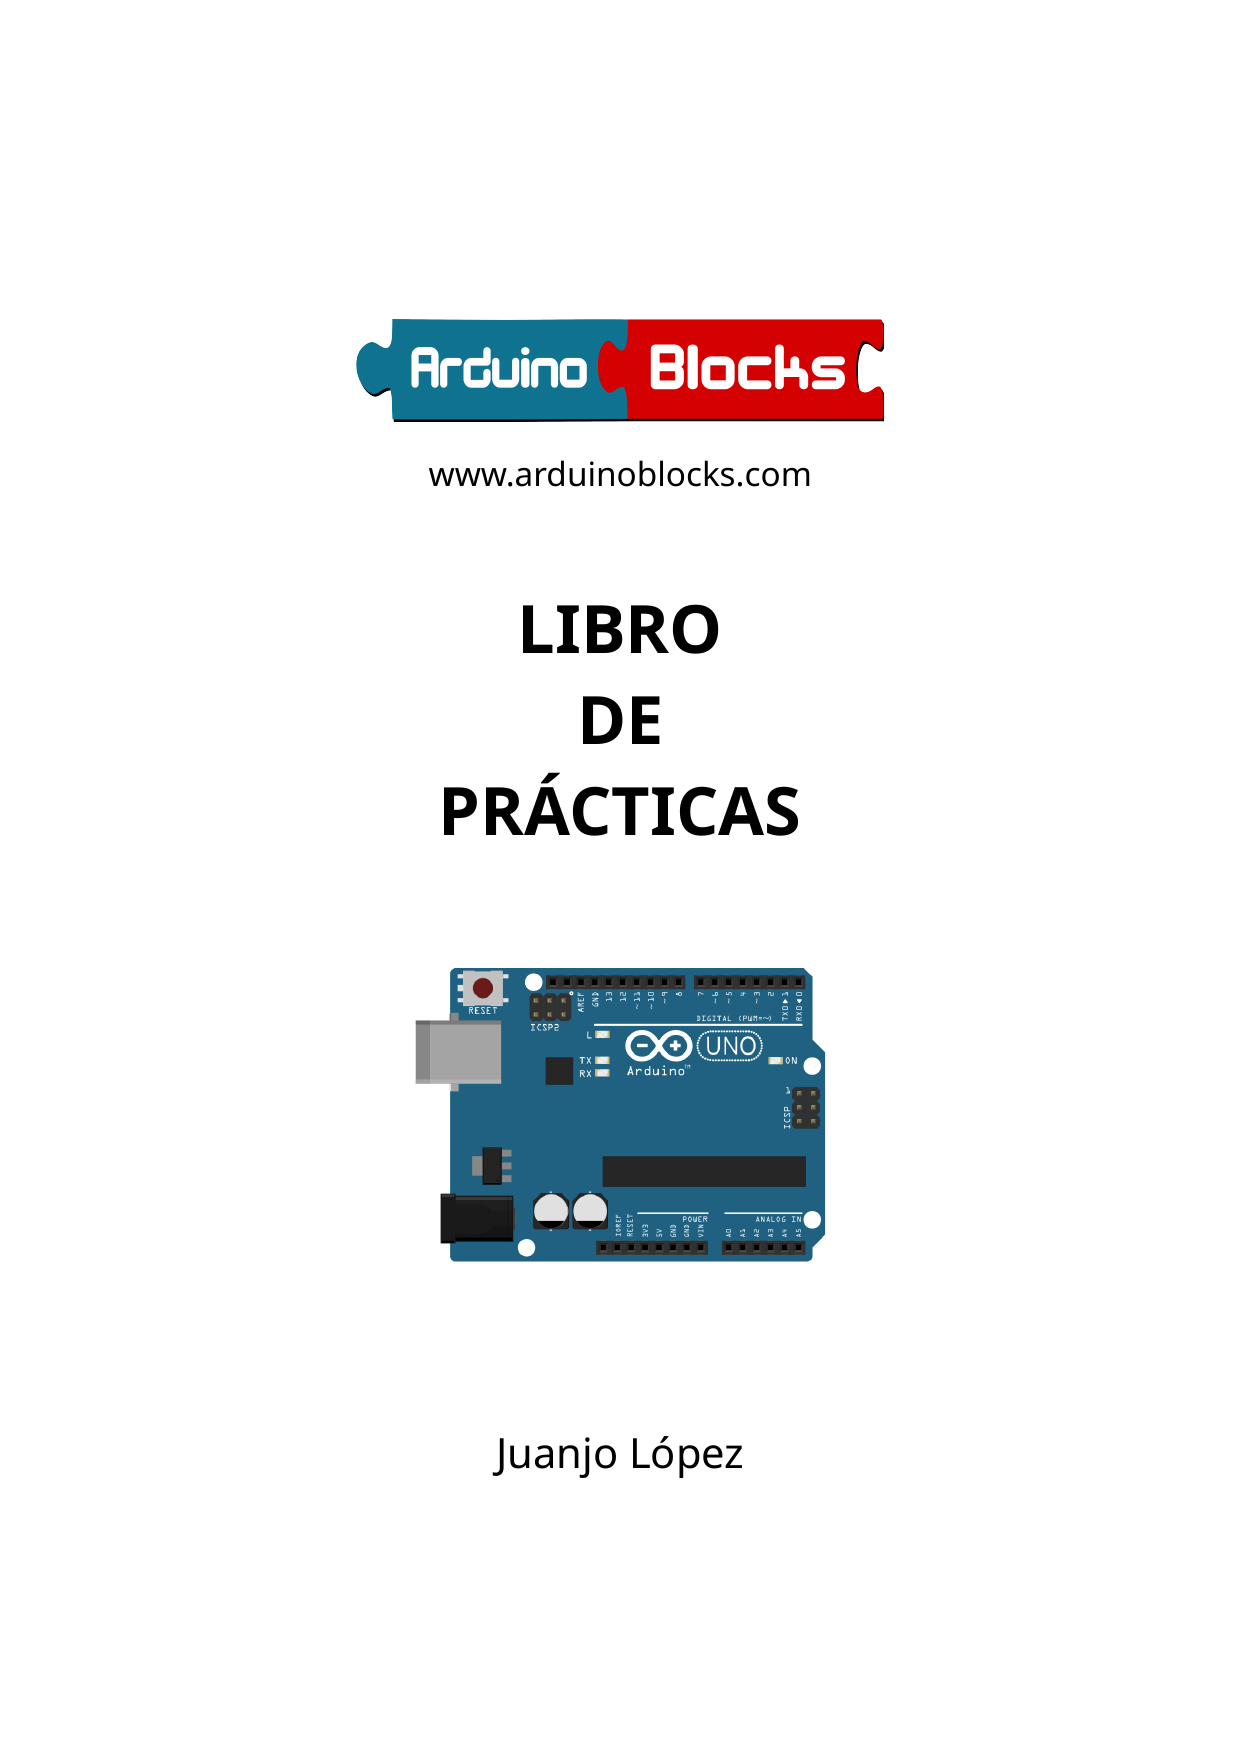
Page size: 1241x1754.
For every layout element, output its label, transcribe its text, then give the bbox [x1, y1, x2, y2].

text DE [118, 673, 1122, 764]
text PRÁCTICAS [118, 764, 1122, 855]
text Juanjo López [118, 1424, 1122, 1481]
picture [356, 319, 884, 422]
picture [415, 968, 826, 1266]
text LIBRO [118, 582, 1122, 673]
text www.arduinoblocks.com [118, 451, 1122, 496]
